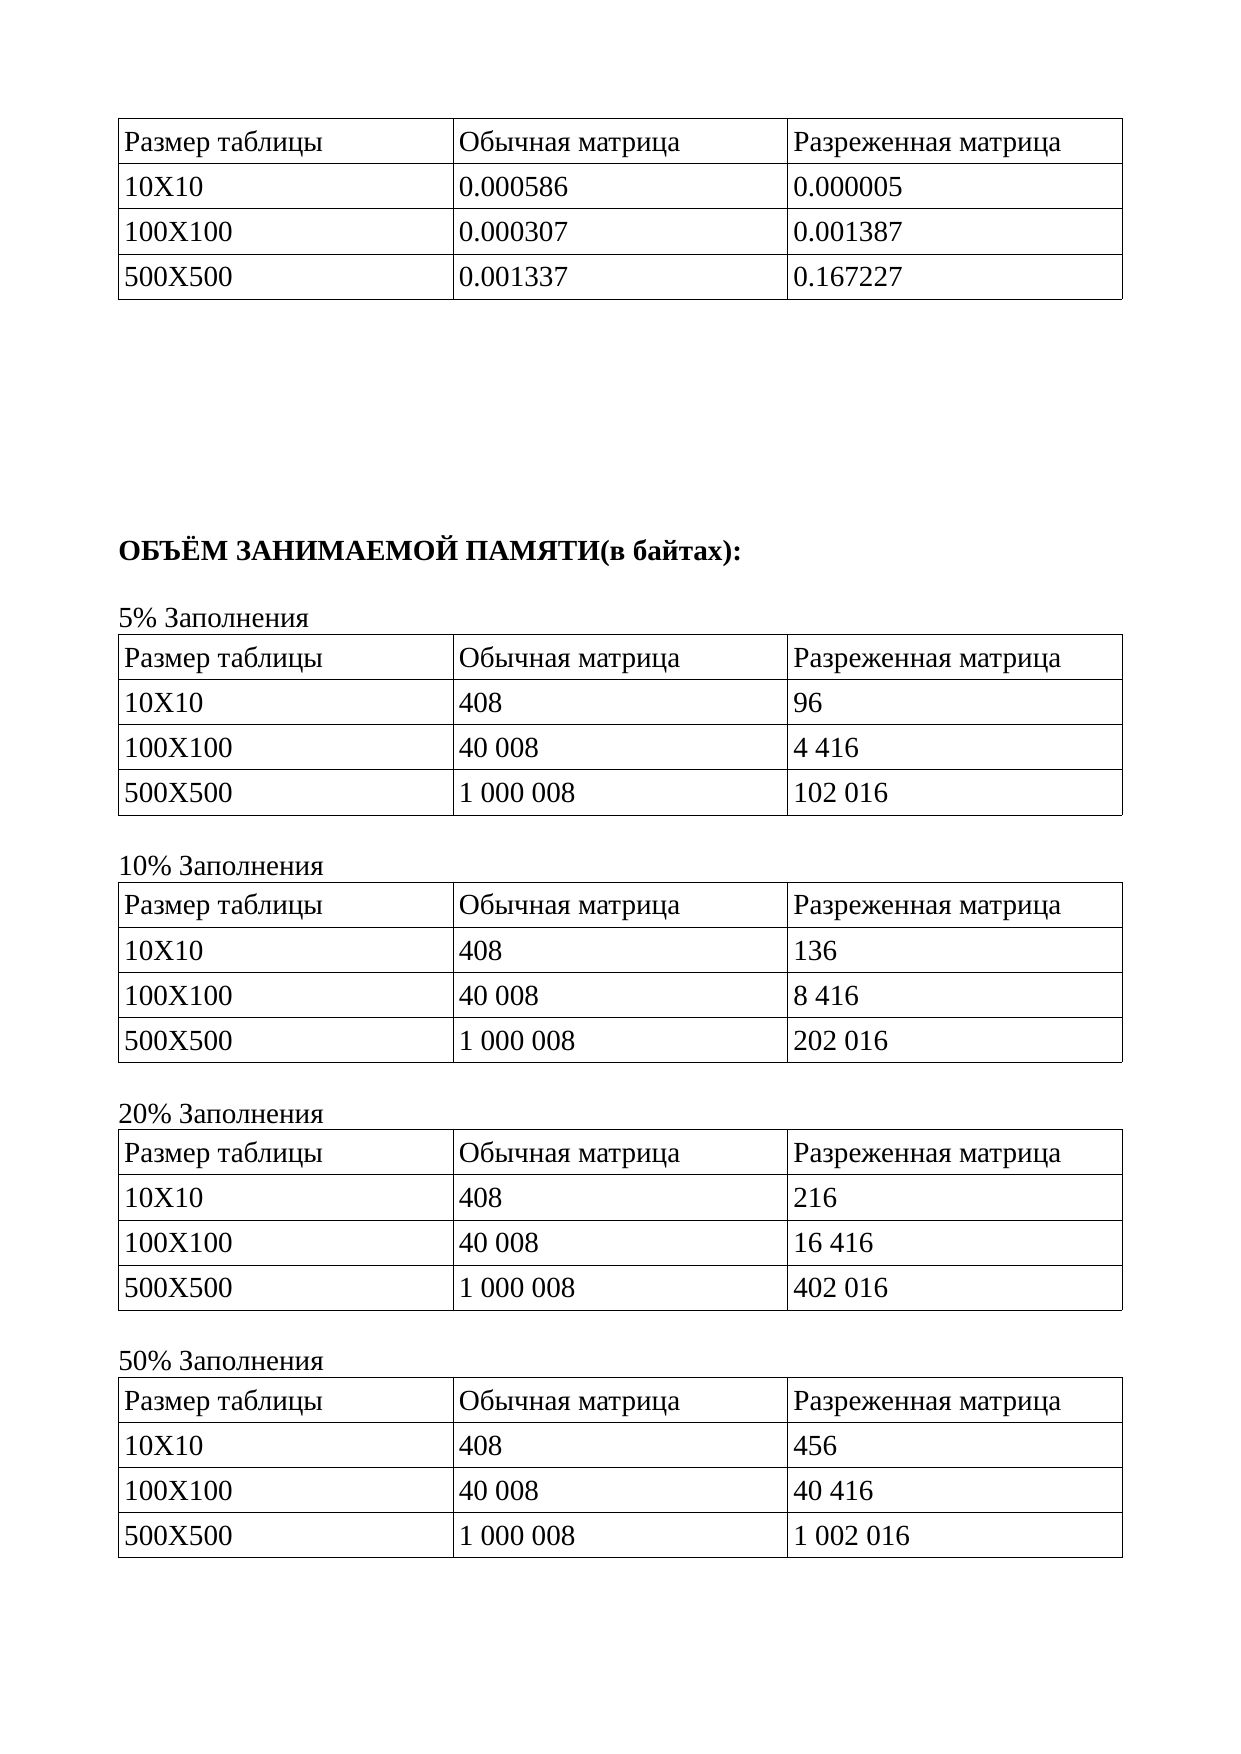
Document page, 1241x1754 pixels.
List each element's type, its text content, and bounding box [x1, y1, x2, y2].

table_cell 0.000586 [454, 164, 787, 208]
table_header Размер таблицы [119, 883, 453, 927]
table_cell 500Х500 [119, 1018, 453, 1062]
table_header Обычная матрица [454, 1378, 787, 1422]
table_cell 0.000307 [454, 209, 787, 253]
table_header Разреженная матрица [788, 119, 1122, 163]
table_header Разреженная матрица [788, 1130, 1122, 1174]
table_cell 0.001337 [454, 255, 787, 298]
table_cell 10Х10 [119, 164, 453, 208]
table_cell 500Х500 [119, 1513, 453, 1557]
table_header Размер таблицы [119, 119, 453, 163]
table_header Размер таблицы [119, 635, 453, 679]
table_cell 100Х100 [119, 725, 453, 769]
table_header Обычная матрица [454, 1130, 787, 1174]
table_cell 0.167227 [788, 255, 1122, 298]
text 5% Заполнения [118, 601, 1122, 634]
table_cell 0.000005 [788, 164, 1122, 208]
table_header Разреженная матрица [788, 883, 1122, 927]
table_cell 216 [788, 1175, 1122, 1219]
table_cell 102 016 [788, 770, 1122, 814]
table_cell 100Х100 [119, 973, 453, 1017]
text 10% Заполнения [118, 848, 1122, 882]
table_cell 8 416 [788, 973, 1122, 1017]
text 20% Заполнения [118, 1096, 1122, 1129]
table_cell 16 416 [788, 1221, 1122, 1264]
table_cell 1 000 008 [454, 1513, 787, 1557]
table_cell 40 008 [454, 973, 787, 1017]
table_cell 100Х100 [119, 1221, 453, 1264]
table_cell 40 008 [454, 725, 787, 769]
table_cell 500Х500 [119, 770, 453, 814]
table_cell 40 008 [454, 1468, 787, 1512]
table_cell 456 [788, 1423, 1122, 1467]
table_cell 100Х100 [119, 1468, 453, 1512]
table_cell 100Х100 [119, 209, 453, 253]
table_cell 10Х10 [119, 928, 453, 972]
table_cell 408 [454, 1175, 787, 1219]
table_cell 402 016 [788, 1266, 1122, 1310]
table_header Разреженная матрица [788, 1378, 1122, 1422]
table_cell 96 [788, 680, 1122, 724]
table_cell 1 002 016 [788, 1513, 1122, 1557]
table_cell 1 000 008 [454, 1018, 787, 1062]
table_cell 40 008 [454, 1221, 787, 1264]
table_cell 408 [454, 1423, 787, 1467]
table_cell 4 416 [788, 725, 1122, 769]
table_header Разреженная матрица [788, 635, 1122, 679]
table_cell 10Х10 [119, 1423, 453, 1467]
table_header Обычная матрица [454, 883, 787, 927]
table_cell 136 [788, 928, 1122, 972]
table_cell 0.001387 [788, 209, 1122, 253]
table_cell 500Х500 [119, 1266, 453, 1310]
table_cell 408 [454, 680, 787, 724]
text 50% Заполнения [118, 1343, 1122, 1377]
table_cell 10Х10 [119, 680, 453, 724]
table_header Размер таблицы [119, 1130, 453, 1174]
text ОБЪЁМ ЗАНИМАЕМОЙ ПАМЯТИ(в байтах): [118, 533, 1122, 567]
table_cell 202 016 [788, 1018, 1122, 1062]
table_header Обычная матрица [454, 635, 787, 679]
table_cell 1 000 008 [454, 770, 787, 814]
table_cell 10Х10 [119, 1175, 453, 1219]
table_cell 40 416 [788, 1468, 1122, 1512]
table_header Размер таблицы [119, 1378, 453, 1422]
table_cell 408 [454, 928, 787, 972]
table_cell 1 000 008 [454, 1266, 787, 1310]
table_header Обычная матрица [454, 119, 787, 163]
table_cell 500Х500 [119, 255, 453, 298]
